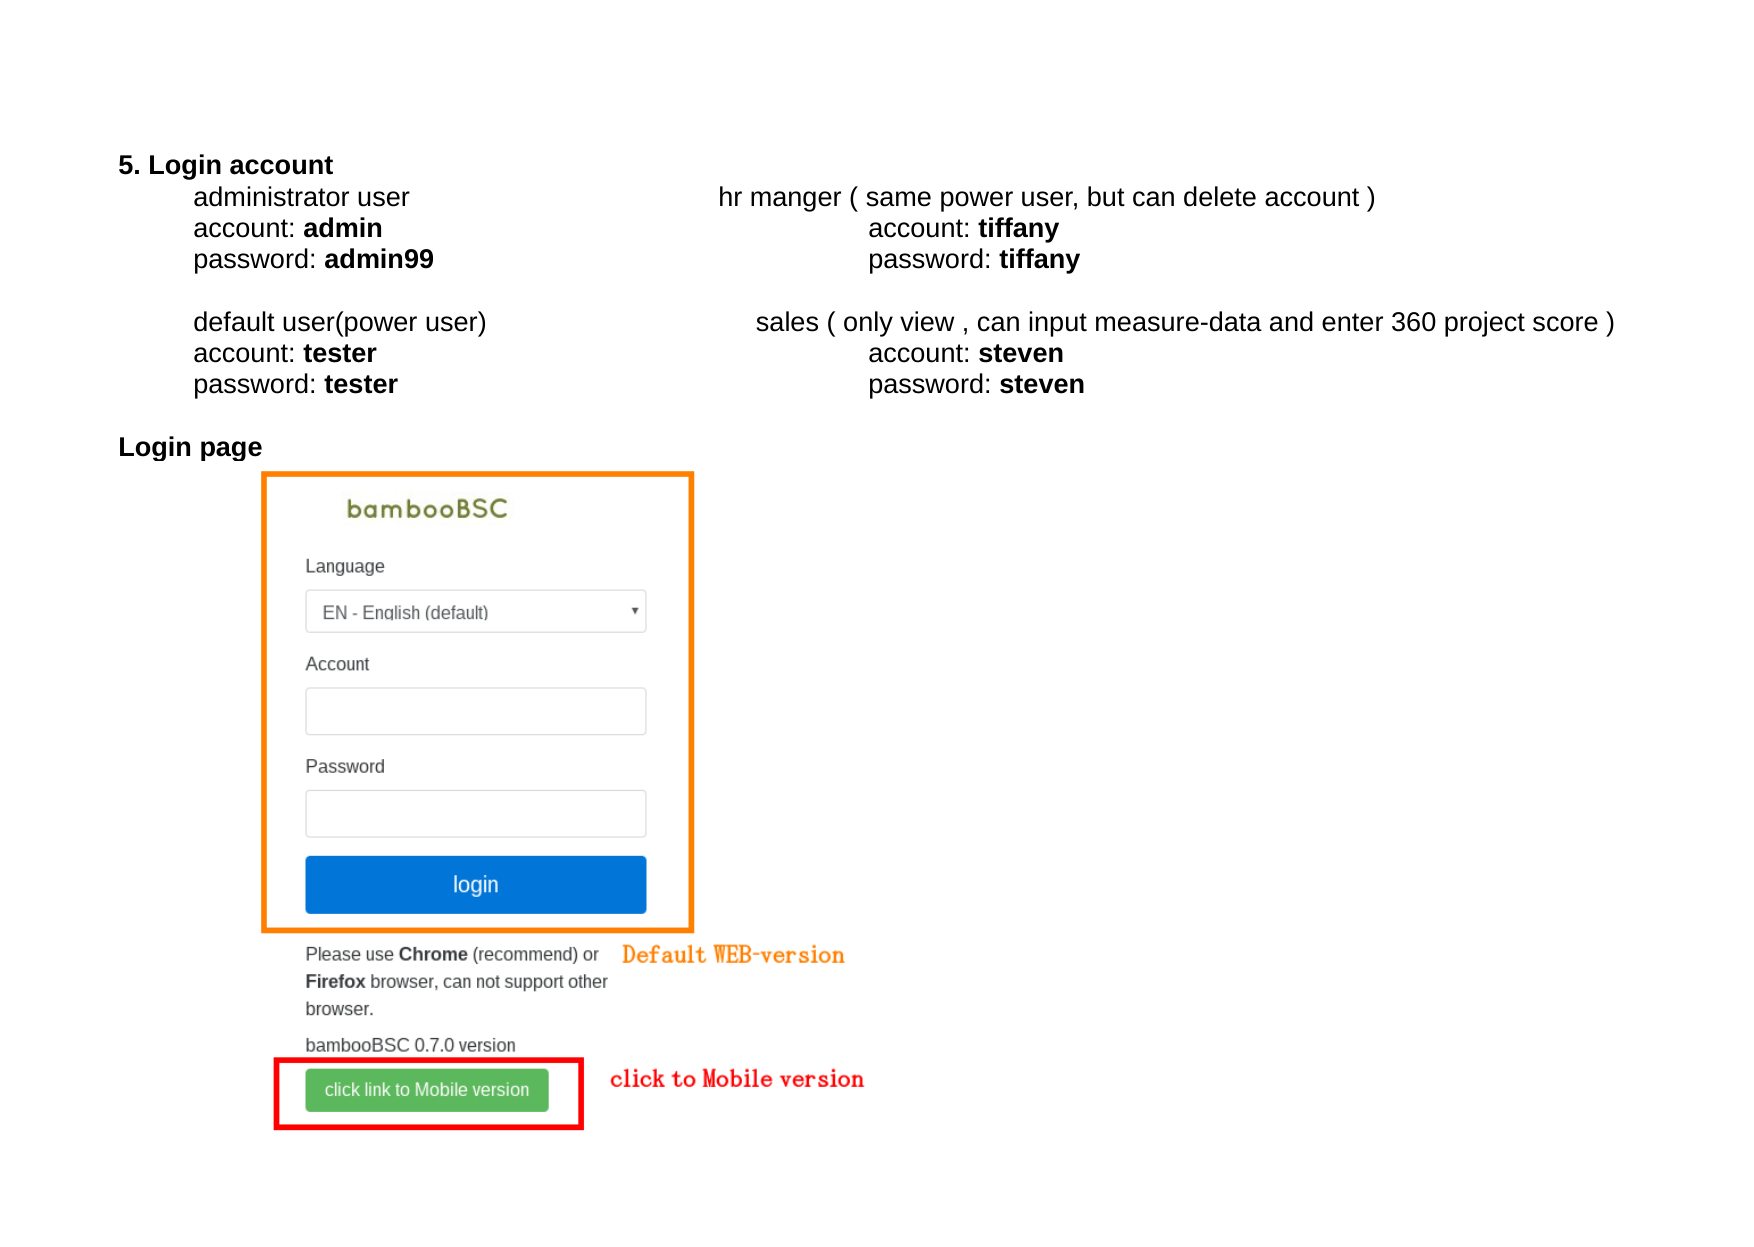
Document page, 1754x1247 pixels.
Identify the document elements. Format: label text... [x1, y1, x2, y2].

text password: admin99 password: tiffany [118, 243, 1636, 274]
picture [118, 461, 908, 1145]
text account: admin account: tiffany [118, 212, 1636, 243]
text account: tester account: steven [118, 337, 1636, 368]
text password: tester password: steven [118, 368, 1636, 399]
text default user(power user) sales ( only view , can input measure-data and enter 360 project score ) [118, 306, 1636, 337]
text administrator user hr manger ( same power user, but can delete account ) [118, 181, 1636, 212]
text 5. Login account [118, 149, 1636, 181]
text Login page [118, 431, 1636, 462]
